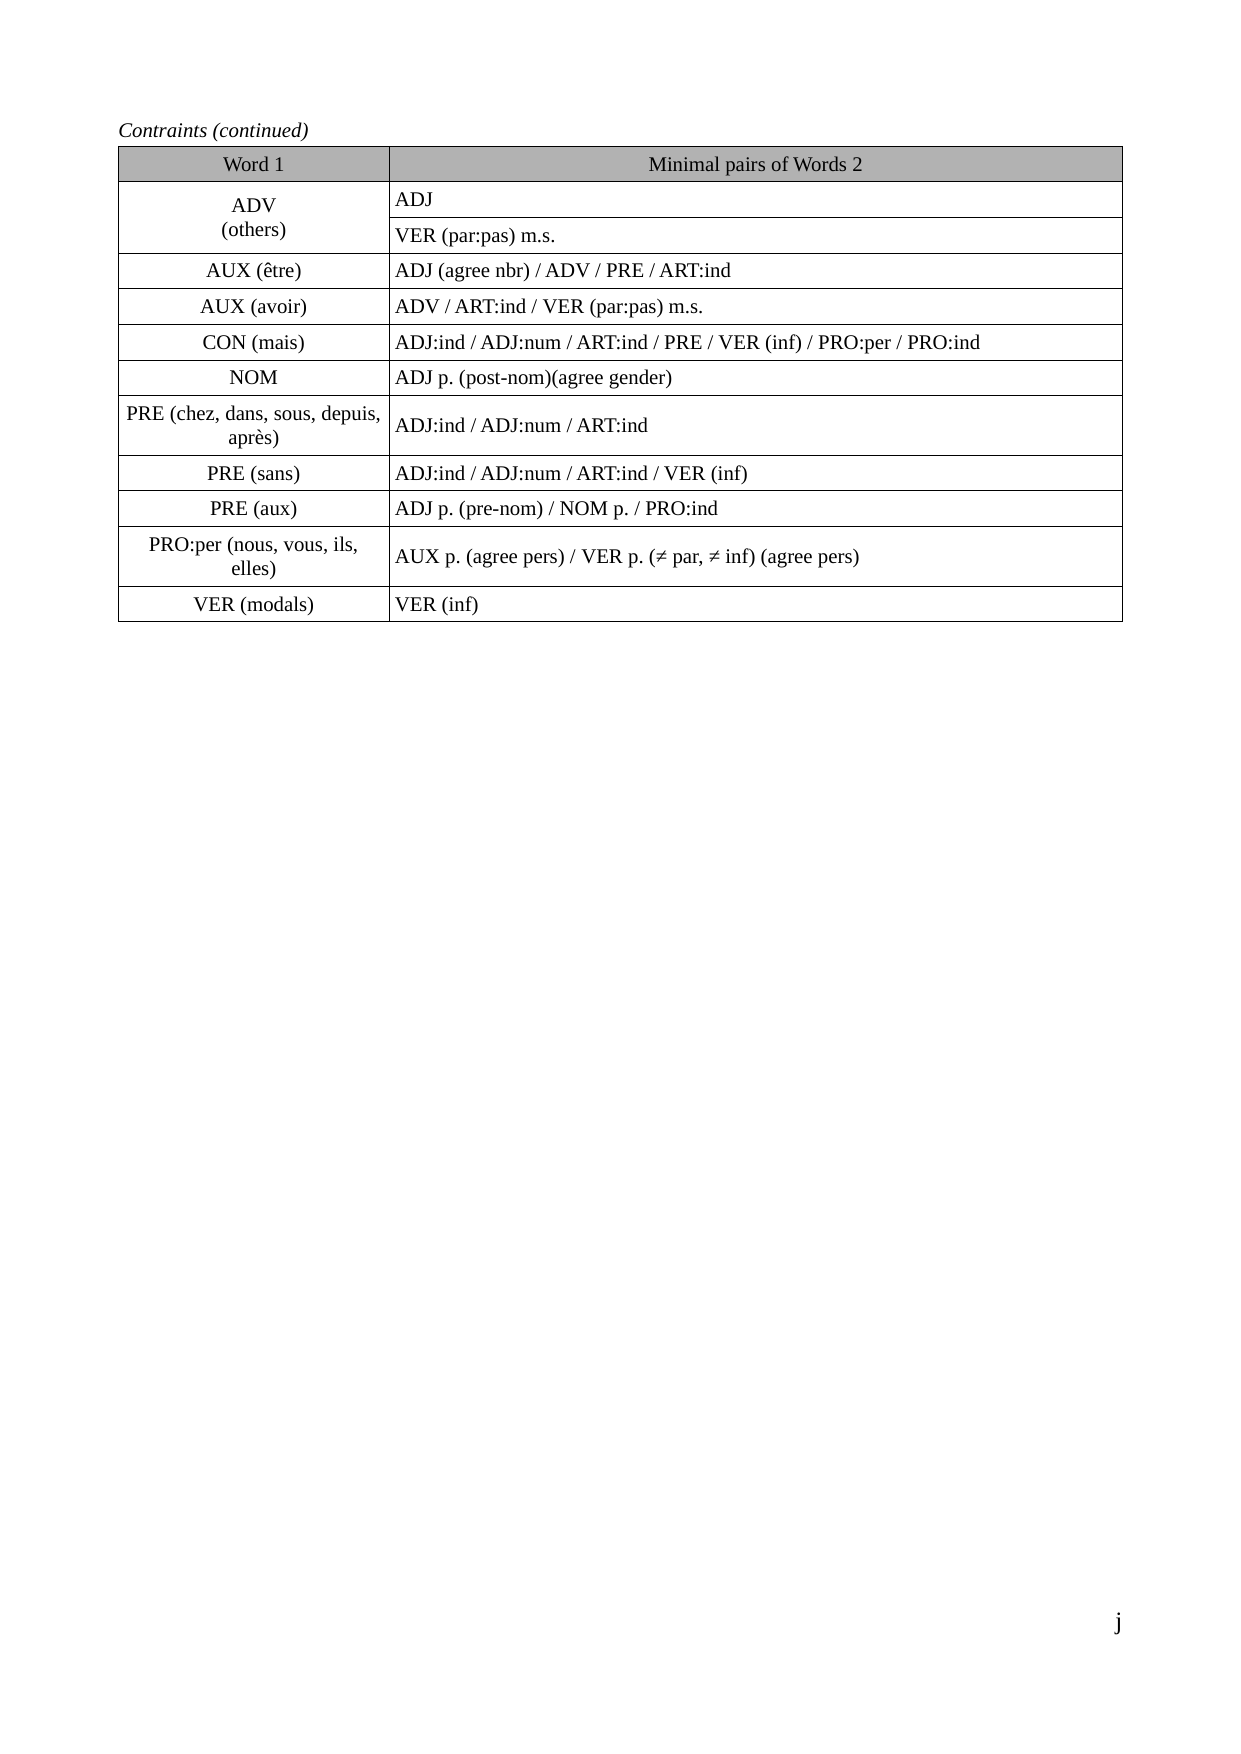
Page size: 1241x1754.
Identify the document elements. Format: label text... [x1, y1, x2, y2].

text Contraints (continued) [118, 118, 1122, 142]
table_header Minimal pairs of Words 2 [390, 147, 1122, 181]
table_cell ADJ [390, 182, 1122, 217]
table_cell ADJ p. (post-nom)(agree gender) [390, 361, 1122, 395]
table_cell ADJ:ind / ADJ:num / ART:ind / PRE / VER (inf) / PRO:per / PRO:ind [390, 325, 1122, 359]
table_cell ADJ p. (pre-nom) / NOM p. / PRO:ind [390, 491, 1122, 526]
table_cell ADJ:ind / ADJ:num / ART:ind / VER (inf) [390, 456, 1122, 490]
table_cell CON (mais) [119, 325, 389, 359]
table_cell PRE (chez, dans, sous, depuis, après) [119, 396, 389, 455]
table_cell ADJ:ind / ADJ:num / ART:ind [390, 396, 1122, 455]
table_cell ADV (others) [119, 182, 389, 253]
table_cell VER (modals) [119, 587, 389, 621]
table_cell NOM [119, 361, 389, 395]
table_cell VER (par:pas) m.s. [390, 218, 1122, 253]
table_cell ADV / ART:ind / VER (par:pas) m.s. [390, 289, 1122, 324]
table_cell ADJ (agree nbr) / ADV / PRE / ART:ind [390, 254, 1122, 288]
table_header Word 1 [119, 147, 389, 181]
table_cell PRE (sans) [119, 456, 389, 490]
table_cell PRE (aux) [119, 491, 389, 526]
table_cell AUX (avoir) [119, 289, 389, 324]
table_cell AUX p. (agree pers) / VER p. (≠ par, ≠ inf) (agree pers) [390, 527, 1122, 586]
table_cell AUX (être) [119, 254, 389, 288]
table_cell PRO:per (nous, vous, ils, elles) [119, 527, 389, 586]
table_cell VER (inf) [390, 587, 1122, 621]
